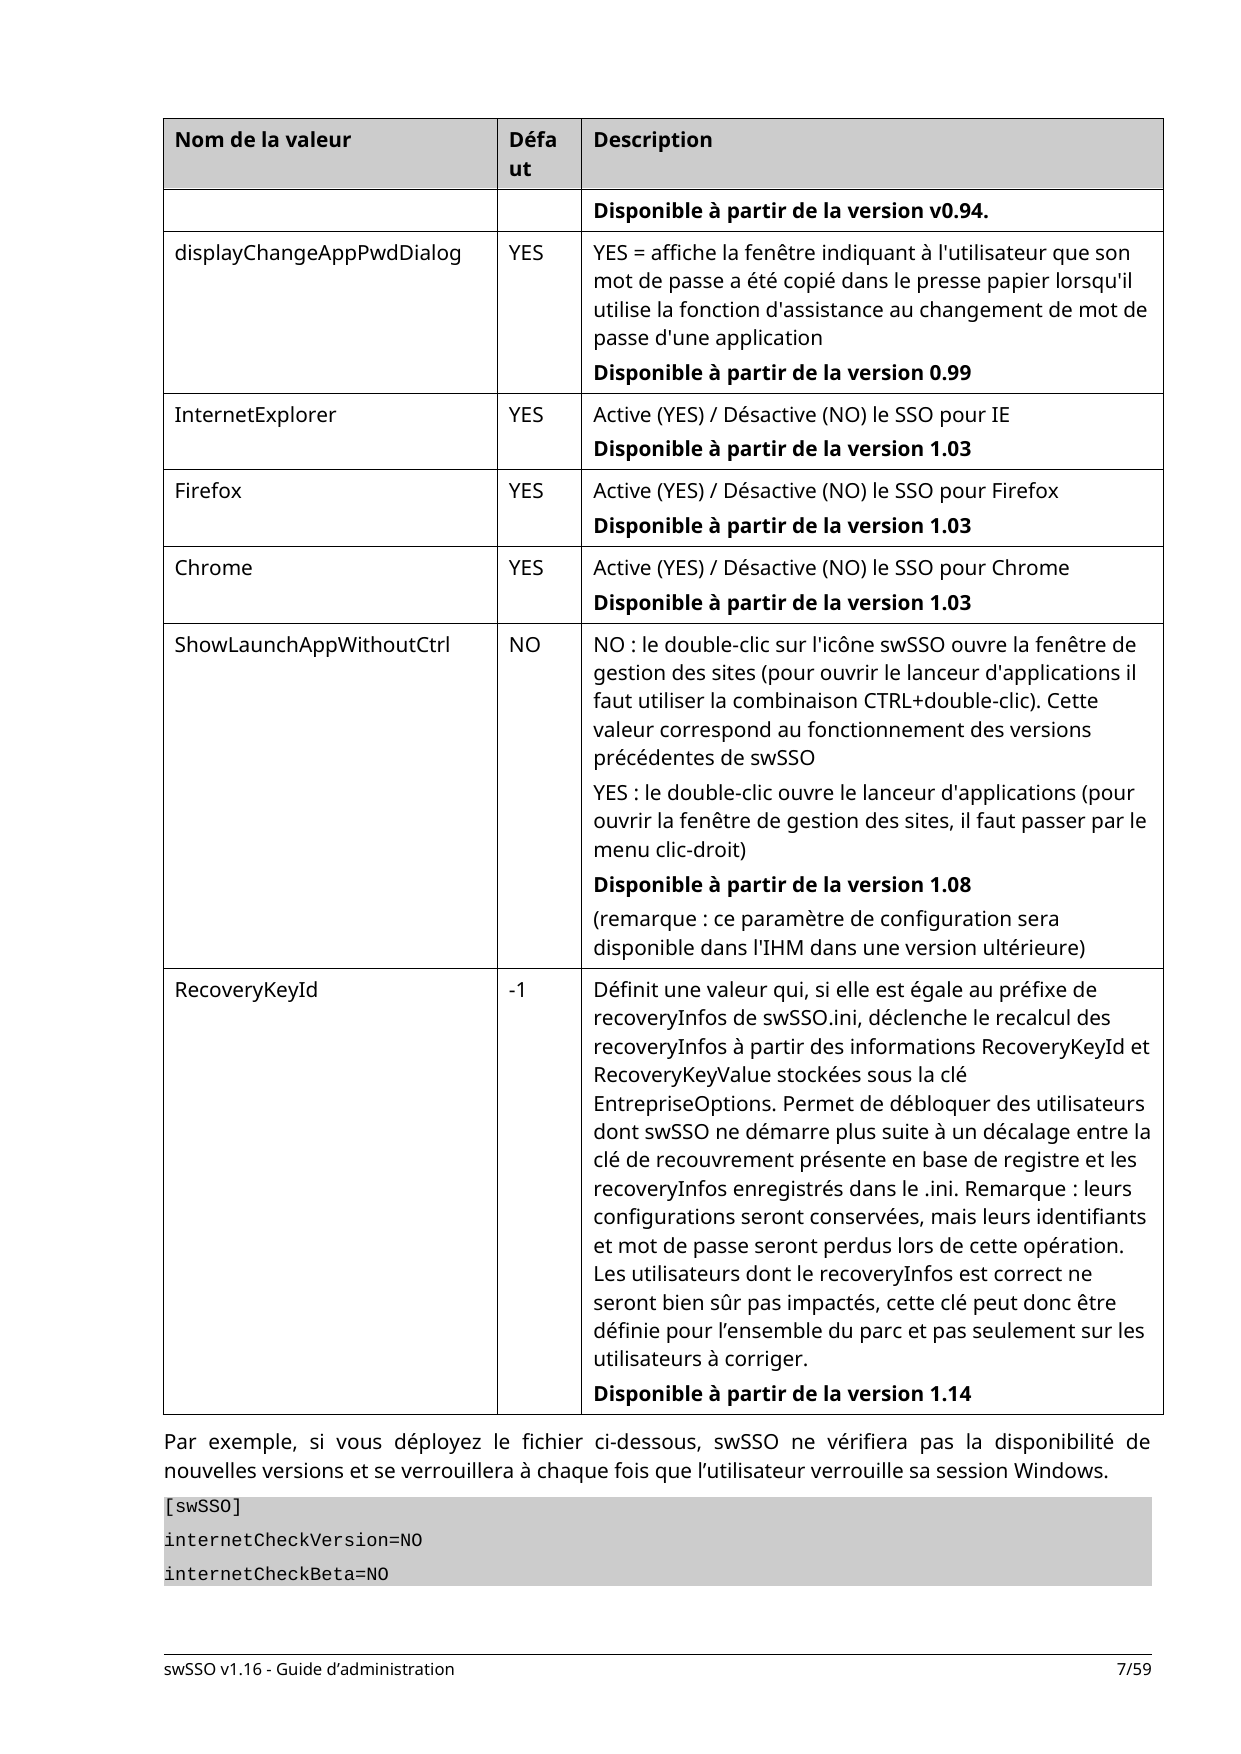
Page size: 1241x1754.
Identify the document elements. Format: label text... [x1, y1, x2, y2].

text internetCheckBeta=NO [164, 1564, 1152, 1586]
table_cell Disponible à partir de la version v0.94. [582, 190, 1163, 231]
table_header Nom de la valeur [164, 119, 497, 188]
table_cell -1 [498, 969, 581, 1414]
table_cell YES [498, 232, 581, 392]
table_cell YES [498, 547, 581, 622]
table_cell [498, 190, 581, 231]
table_cell YES [498, 394, 581, 469]
table_header Description [582, 119, 1163, 188]
table_cell RecoveryKeyId [164, 969, 497, 1414]
table_cell Chrome [164, 547, 497, 622]
table_cell Active (YES) / Désactive (NO) le SSO pour Firefox Disponible à partir de la version 1.03 [582, 470, 1163, 546]
table_cell YES [498, 470, 581, 546]
text [swSSO] [164, 1497, 1152, 1518]
table_cell displayChangeAppPwdDialog [164, 232, 497, 392]
text Par exemple, si vous déployez le fichier ci-dessous, swSSO ne vérifiera pas la disponibilité de nouvelles versions et se verrouillera à chaque fois que l’utilisateur verrouille sa session Windows. [164, 1427, 1152, 1484]
table_cell YES = affiche la fenêtre indiquant à l'utilisateur que son mot de passe a été copié dans le presse papier lorsqu'il utilise la fonction d'assistance au changement de mot de passe d'une application Disponible à partir de la version 0.99 [582, 232, 1163, 392]
table_cell Active (YES) / Désactive (NO) le SSO pour IE Disponible à partir de la version 1.03 [582, 394, 1163, 469]
table_cell Active (YES) / Désactive (NO) le SSO pour Chrome Disponible à partir de la version 1.03 [582, 547, 1163, 622]
table_cell [164, 190, 497, 231]
table_cell ShowLaunchAppWithoutCtrl [164, 624, 497, 968]
text internetCheckVersion=NO [164, 1531, 1152, 1552]
table_cell InternetExplorer [164, 394, 497, 469]
table_cell NO [498, 624, 581, 968]
table_header Défaut [498, 119, 581, 188]
table_cell Définit une valeur qui, si elle est égale au préfixe de recoveryInfos de swSSO.ini, déclenche le recalcul des recoveryInfos à partir des informations RecoveryKeyId et RecoveryKeyValue stockées sous la clé EntrepriseOptions. Permet de débloquer des utilisateurs dont swSSO ne démarre plus suite à un décalage entre la clé de recouvrement présente en base de registre et les recoveryInfos enregistrés dans le .ini. Remarque : leurs configurations seront conservées, mais leurs identifiants et mot de passe seront perdus lors de cette opération. Les utilisateurs dont le recoveryInfos est correct ne seront bien sûr pas impactés, cette clé peut donc être définie pour l’ensemble du parc et pas seulement sur les utilisateurs à corriger. Disponible à partir de la version 1.14 [582, 969, 1163, 1414]
table_cell NO : le double-clic sur l'icône swSSO ouvre la fenêtre de gestion des sites (pour ouvrir le lanceur d'applications il faut utiliser la combinaison CTRL+double-clic). Cette valeur correspond au fonctionnement des versions précédentes de swSSO YES : le double-clic ouvre le lanceur d'applications (pour ouvrir la fenêtre de gestion des sites, il faut passer par le menu clic-droit) Disponible à partir de la version 1.08 (remarque : ce paramètre de configuration sera disponible dans l'IHM dans une version ultérieure) [582, 624, 1163, 968]
table_cell Firefox [164, 470, 497, 546]
